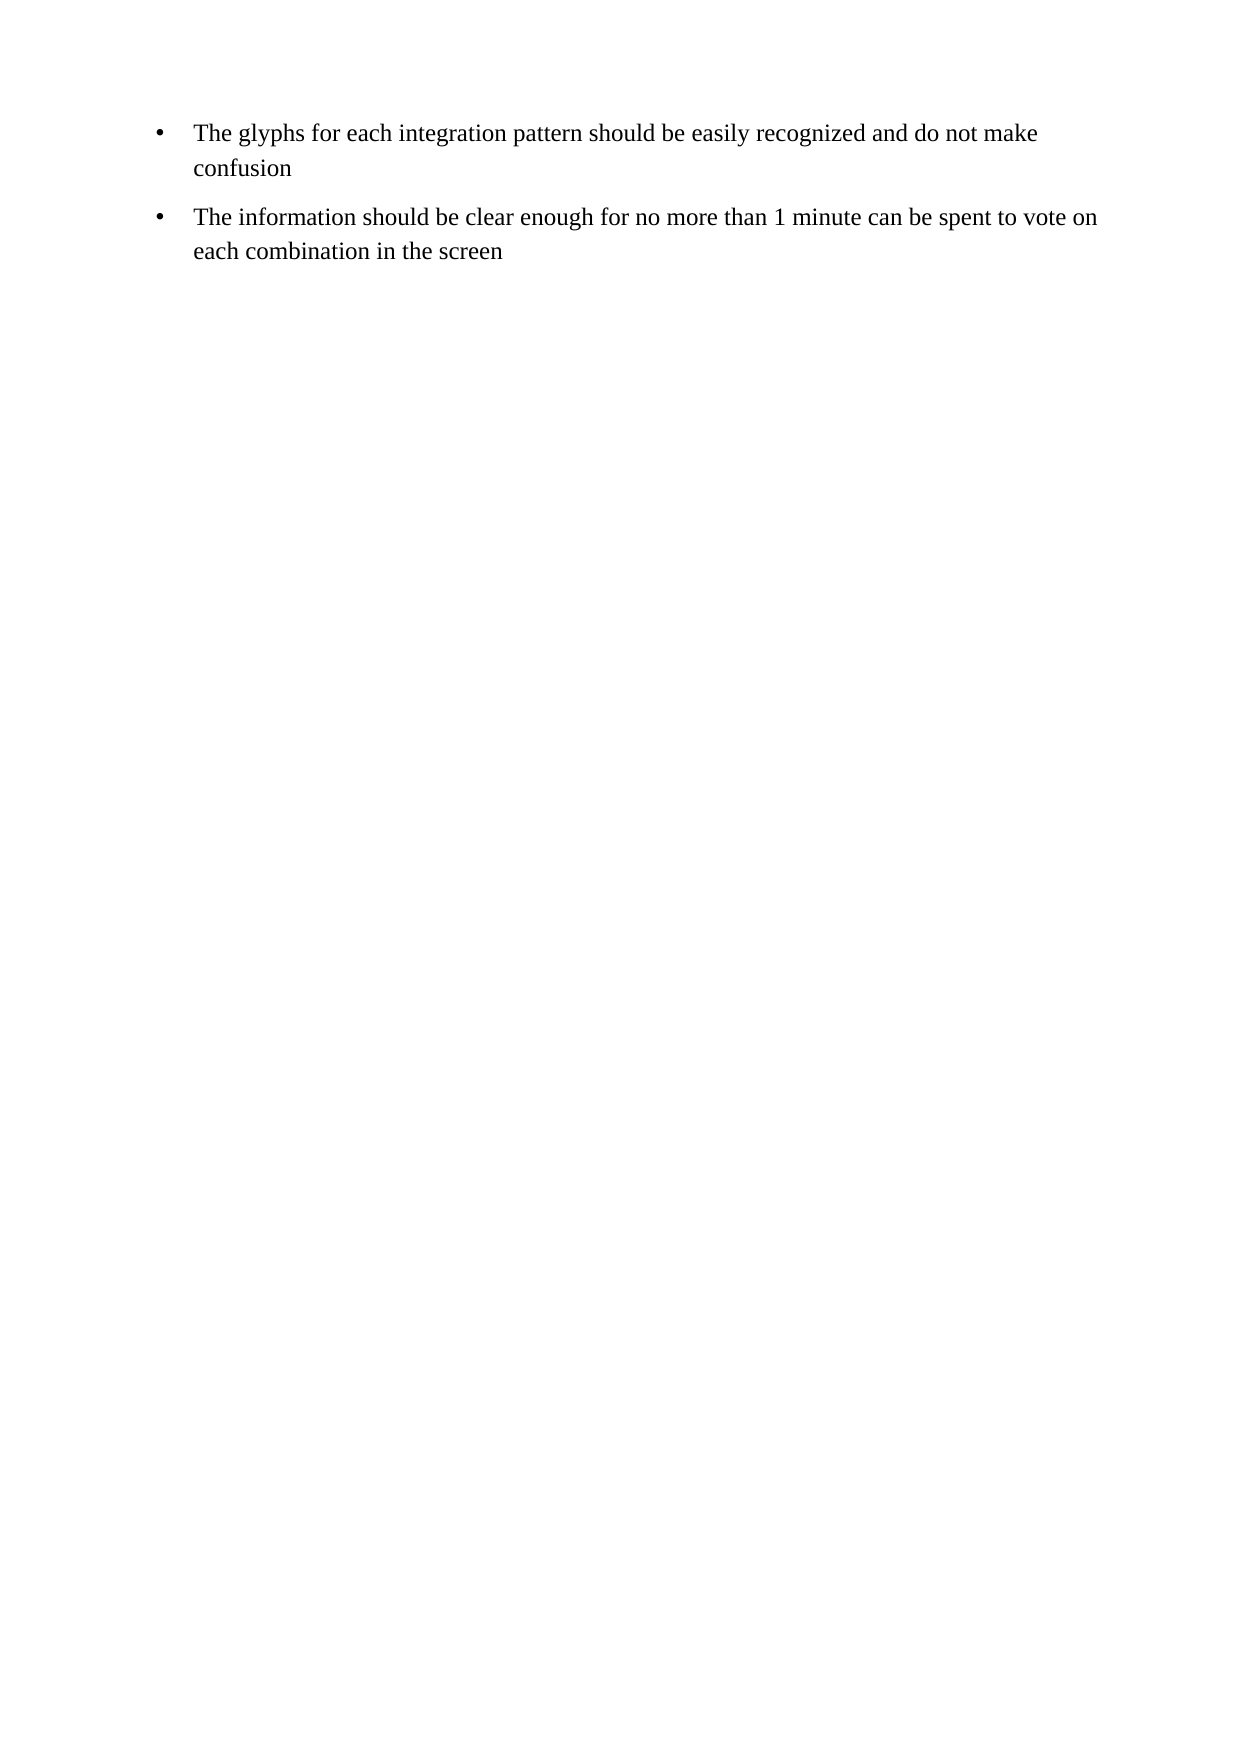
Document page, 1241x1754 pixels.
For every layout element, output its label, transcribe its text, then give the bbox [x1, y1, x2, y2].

list The glyphs for each integration pattern should be easily recognized and do not make confusion [156, 118, 1122, 181]
list The information should be clear enough for no more than 1 minute can be spent to vote on each combination in the screen [156, 202, 1122, 265]
